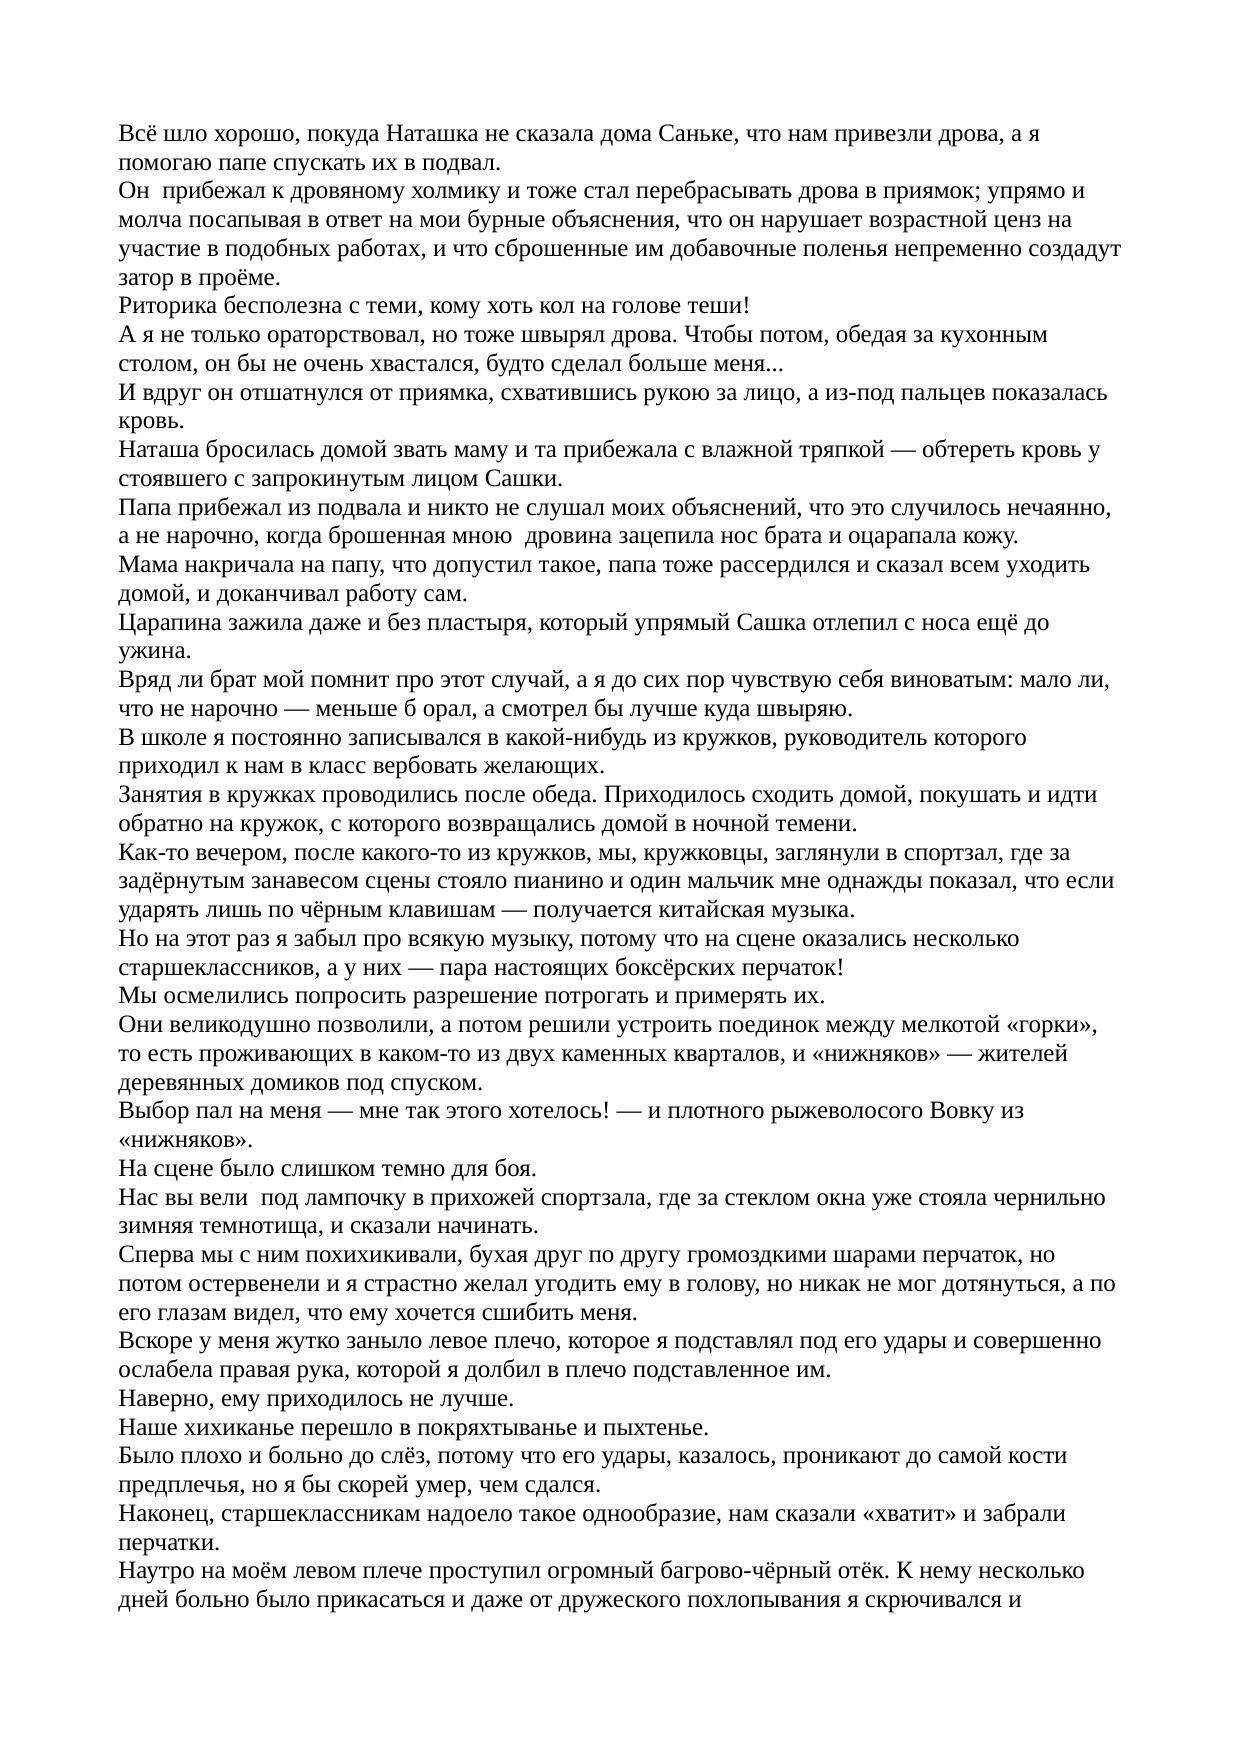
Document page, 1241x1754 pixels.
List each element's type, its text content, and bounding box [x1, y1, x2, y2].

text Было плохо и больно до слёз, потому что его удары, казалось, проникают до самой кости предплечья, но я бы скорей умер, чем сдался. [118, 1441, 1122, 1498]
text Папа прибежал из подвала и никто не слушал моих объяснений, что это случилось нечаянно, а не нарочно, когда брошенная мною дровина зацепила нос брата и оцарапала кожу. [118, 492, 1122, 549]
text Риторика бесполезна с теми, кому хоть кол на голове теши! [118, 291, 1122, 319]
text Нас вы вели под лампочку в прихожей спортзала, где за стеклом окна уже стояла чернильно зимняя темнотища, и сказали начинать. [118, 1182, 1122, 1239]
text Царапина зажила даже и без пластыря, который упрямый Сашка отлепил с носа ещё до ужина. [118, 607, 1122, 664]
text Мы осмелились попросить разрешение потрогать и примерять их. [118, 981, 1122, 1009]
text Он прибежал к дровяному холмику и тоже стал перебрасывать дрова в приямок; упрямо и молча посапывая в ответ на мои бурные объяснения, что он нарушает возрастной ценз на участие в подобных работах, и что сброшенные им добавочные поленья непременно создадут затор в проёме. [118, 176, 1122, 291]
text Наташа бросилась домой звать маму и та прибежала с влажной тряпкой — обтереть кровь у стоявшего с запрокинутым лицом Сашки. [118, 434, 1122, 492]
text Вскоре у меня жутко заныло левое плечо, которое я подставлял под его удары и совершенно ослабела правая рука, которой я долбил в плечо подставленное им. [118, 1326, 1122, 1383]
text А я не только ораторствовал, но тоже швырял дрова. Чтобы потом, обедая за кухонным столом, он бы не очень хвастался, будто сделал больше меня... [118, 319, 1122, 377]
text Но на этот раз я забыл про всякую музыку, потому что на сцене оказались несколько старшеклассников, а у них — пара настоящих боксёрских перчаток! [118, 923, 1122, 981]
text Всё шло хорошо, покуда Наташка не сказала дома Саньке, что нам привезли дрова, а я помогаю папе спускать их в подвал. [118, 118, 1122, 176]
text Наверно, ему приходилось не лучше. [118, 1383, 1122, 1412]
text Наше хихиканье перешло в покряхтыванье и пыхтенье. [118, 1412, 1122, 1441]
text Мама накричала на папу, что допустил такое, папа тоже рассердился и сказал всем уходить домой, и доканчивал работу сам. [118, 549, 1122, 607]
text Вряд ли брат мой помнит про этот случай, а я до сих пор чувствую себя виноватым: мало ли, что не нарочно — меньше б орал, а смотрел бы лучше куда швыряю. [118, 664, 1122, 722]
text В школе я постоянно записывался в какой-нибудь из кружков, руководитель которого приходил к нам в класс вербовать желающих. [118, 722, 1122, 779]
text Выбор пал на меня — мне так этого хотелось! — и плотного рыжеволосого Вовку из «нижняков». [118, 1096, 1122, 1153]
text Сперва мы с ним похихикивали, бухая друг по другу громоздкими шарами перчаток, но потом остервенели и я страстно желал угодить ему в голову, но никак не мог дотянуться, а по его глазам видел, что ему хочется сшибить меня. [118, 1239, 1122, 1326]
text Как-то вечером, после какого-то из кружков, мы, кружковцы, заглянули в спортзал, где за задёрнутым занавесом сцены стояло пианино и один мальчик мне однажды показал, что если ударять лишь по чёрным клавишам — получается китайская музыка. [118, 837, 1122, 923]
text Наутро на моём левом плече проступил огромный багрово-чёрный отёк. К нему несколько дней больно было прикасаться и даже от дружеского похлопывания я скрючивался и [118, 1556, 1122, 1613]
text На сцене было слишком темно для боя. [118, 1153, 1122, 1182]
text Наконец, старшеклассникам надоело такое однообразие, нам сказали «хватит» и забрали перчатки. [118, 1498, 1122, 1556]
text Они великодушно позволили, а потом решили устроить поединок между мелкотой «горки», то есть проживающих в каком-то из двух каменных кварталов, и «нижняков» — жителей деревянных домиков под спуском. [118, 1009, 1122, 1096]
text И вдруг он отшатнулся от приямка, схватившись рукою за лицо, а из-под пальцев показалась кровь. [118, 377, 1122, 434]
text Занятия в кружках проводились после обеда. Приходилось сходить домой, покушать и идти обратно на кружок, с которого возвращались домой в ночной темени. [118, 779, 1122, 837]
